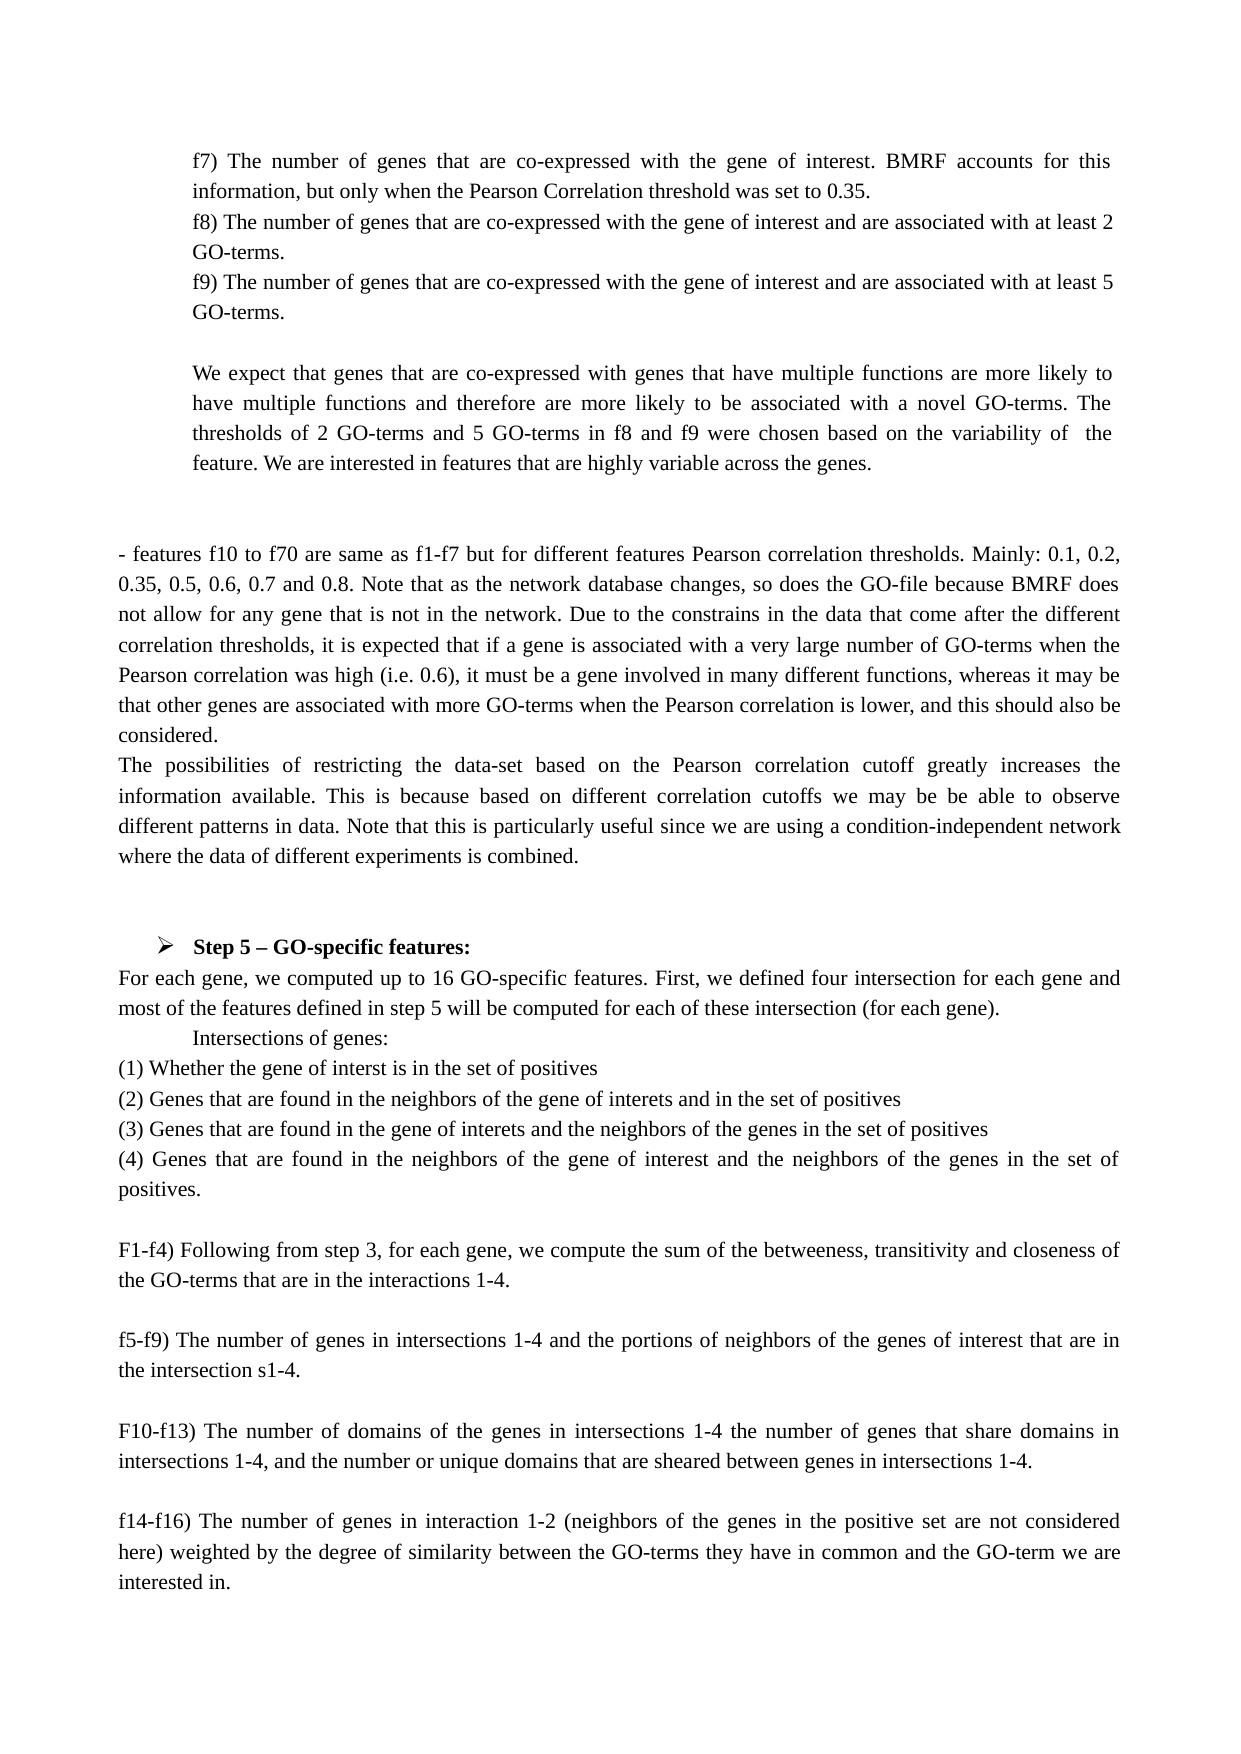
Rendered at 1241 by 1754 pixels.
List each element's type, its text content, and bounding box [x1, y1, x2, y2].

text (3) Genes that are found in the gene of interets and the neighbors of the genes in the set of positives [118, 1116, 1122, 1141]
text - features f10 to f70 are same as f1-f7 but for different features Pearson correlation thresholds. Mainly: 0.1, 0.2, 0.35, 0.5, 0.6, 0.7 and 0.8. Note that as the network database changes, so does the GO-file because BMRF does not allow for any gene that is not in the network. Due to the constrains in the data that come after the different correlation thresholds, it is expected that if a gene is associated with a very large number of GO-terms when the Pearson correlation was high (i.e. 0.6), it must be a gene involved in many different functions, whereas it may be that other genes are associated with more GO-terms when the Pearson correlation is lower, and this should also be considered. [118, 541, 1122, 747]
text F10-f13) The number of domains of the genes in intersections 1-4 the number of genes that share domains in intersections 1-4, and the number or unique domains that are sheared between genes in intersections 1-4. [118, 1418, 1122, 1473]
text f8) The number of genes that are co-expressed with the gene of interest and are associated with at least 2 GO-terms. [118, 209, 1122, 264]
text We expect that genes that are co-expressed with genes that have multiple functions are more likely to have multiple functions and therefore are more likely to be associated with a novel GO-terms. The thresholds of 2 GO-terms and 5 GO-terms in f8 and f9 were chosen based on the variability of the feature. We are interested in features that are highly variable across the genes. [118, 360, 1122, 476]
text Intersections of genes: [118, 1025, 1122, 1050]
text For each gene, we computed up to 16 GO-specific features. First, we defined four intersection for each gene and most of the features defined in step 5 will be computed for each of these intersection (for each gene). [118, 965, 1122, 1020]
text (4) Genes that are found in the neighbors of the gene of interest and the neighbors of the genes in the set of positives. [118, 1146, 1122, 1201]
text F1-f4) Following from step 3, for each gene, we compute the sum of the betweeness, transitivity and closeness of the GO-terms that are in the interactions 1-4. [118, 1237, 1122, 1292]
text f9) The number of genes that are co-expressed with the gene of interest and are associated with at least 5 GO-terms. [118, 269, 1122, 324]
text (1) Whether the gene of interst is in the set of positives [118, 1055, 1122, 1081]
text f5-f9) The number of genes in intersections 1-4 and the portions of neighbors of the genes of interest that are in the intersection s1-4. [118, 1327, 1122, 1383]
text (2) Genes that are found in the neighbors of the gene of interets and in the set of positives [118, 1086, 1122, 1111]
text The possibilities of restricting the data-set based on the Pearson correlation cutoff greatly increases the information available. This is because based on different correlation cutoffs we may be be able to observe different patterns in data. Note that this is particularly useful since we are using a condition-independent network where the data of different experiments is combined. [118, 752, 1122, 868]
text f14-f16) The number of genes in interaction 1-2 (neighbors of the genes in the positive set are not considered here) weighted by the degree of similarity between the GO-terms they have in common and the GO-term we are interested in. [118, 1508, 1122, 1594]
text f7) The number of genes that are co-expressed with the gene of interest. BMRF accounts for this information, but only when the Pearson Correlation threshold was set to 0.35. [118, 148, 1122, 204]
list Step 5 – GO-specific features: [156, 934, 1122, 959]
